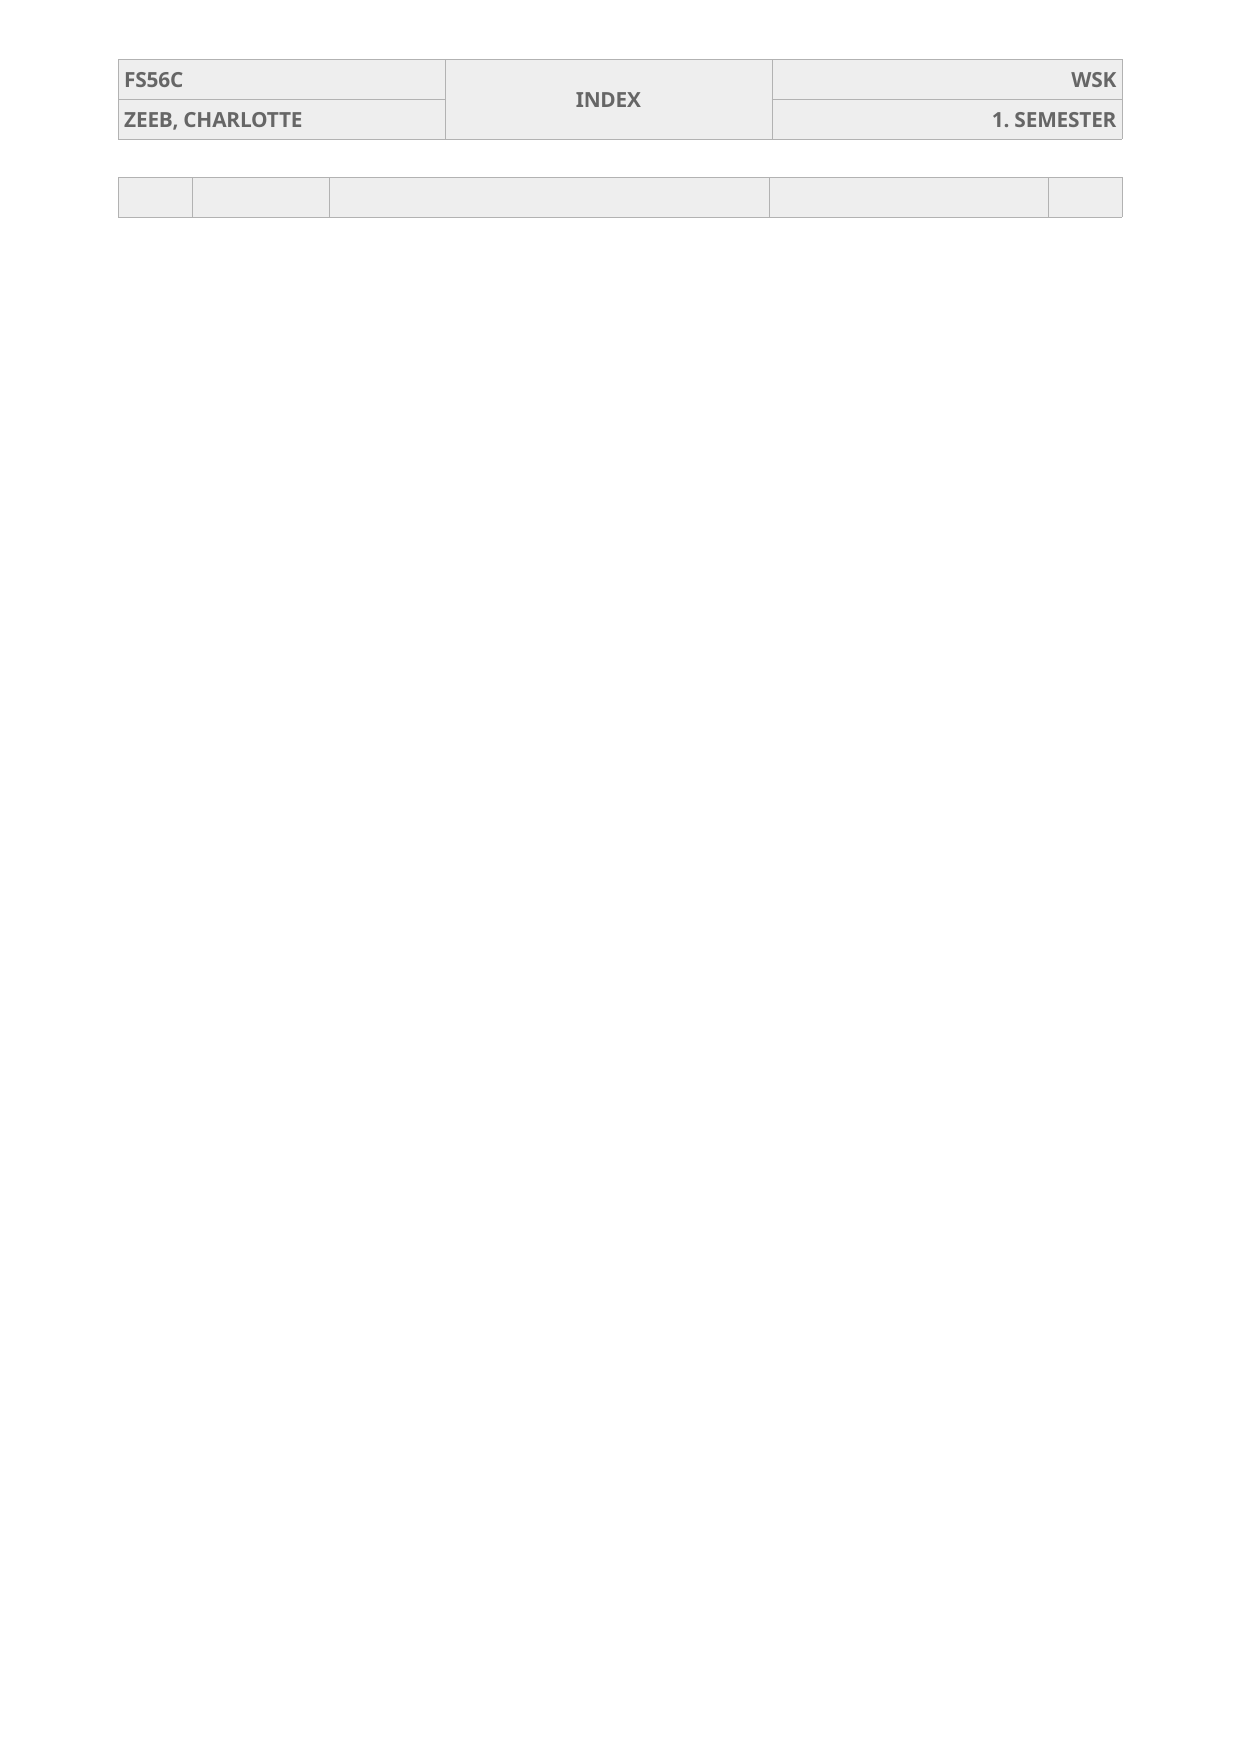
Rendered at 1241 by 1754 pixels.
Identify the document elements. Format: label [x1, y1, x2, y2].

table_cell [770, 178, 1048, 217]
table_cell [119, 178, 192, 217]
table_cell [193, 178, 329, 217]
table_cell [1049, 178, 1122, 217]
table_cell [330, 178, 769, 217]
